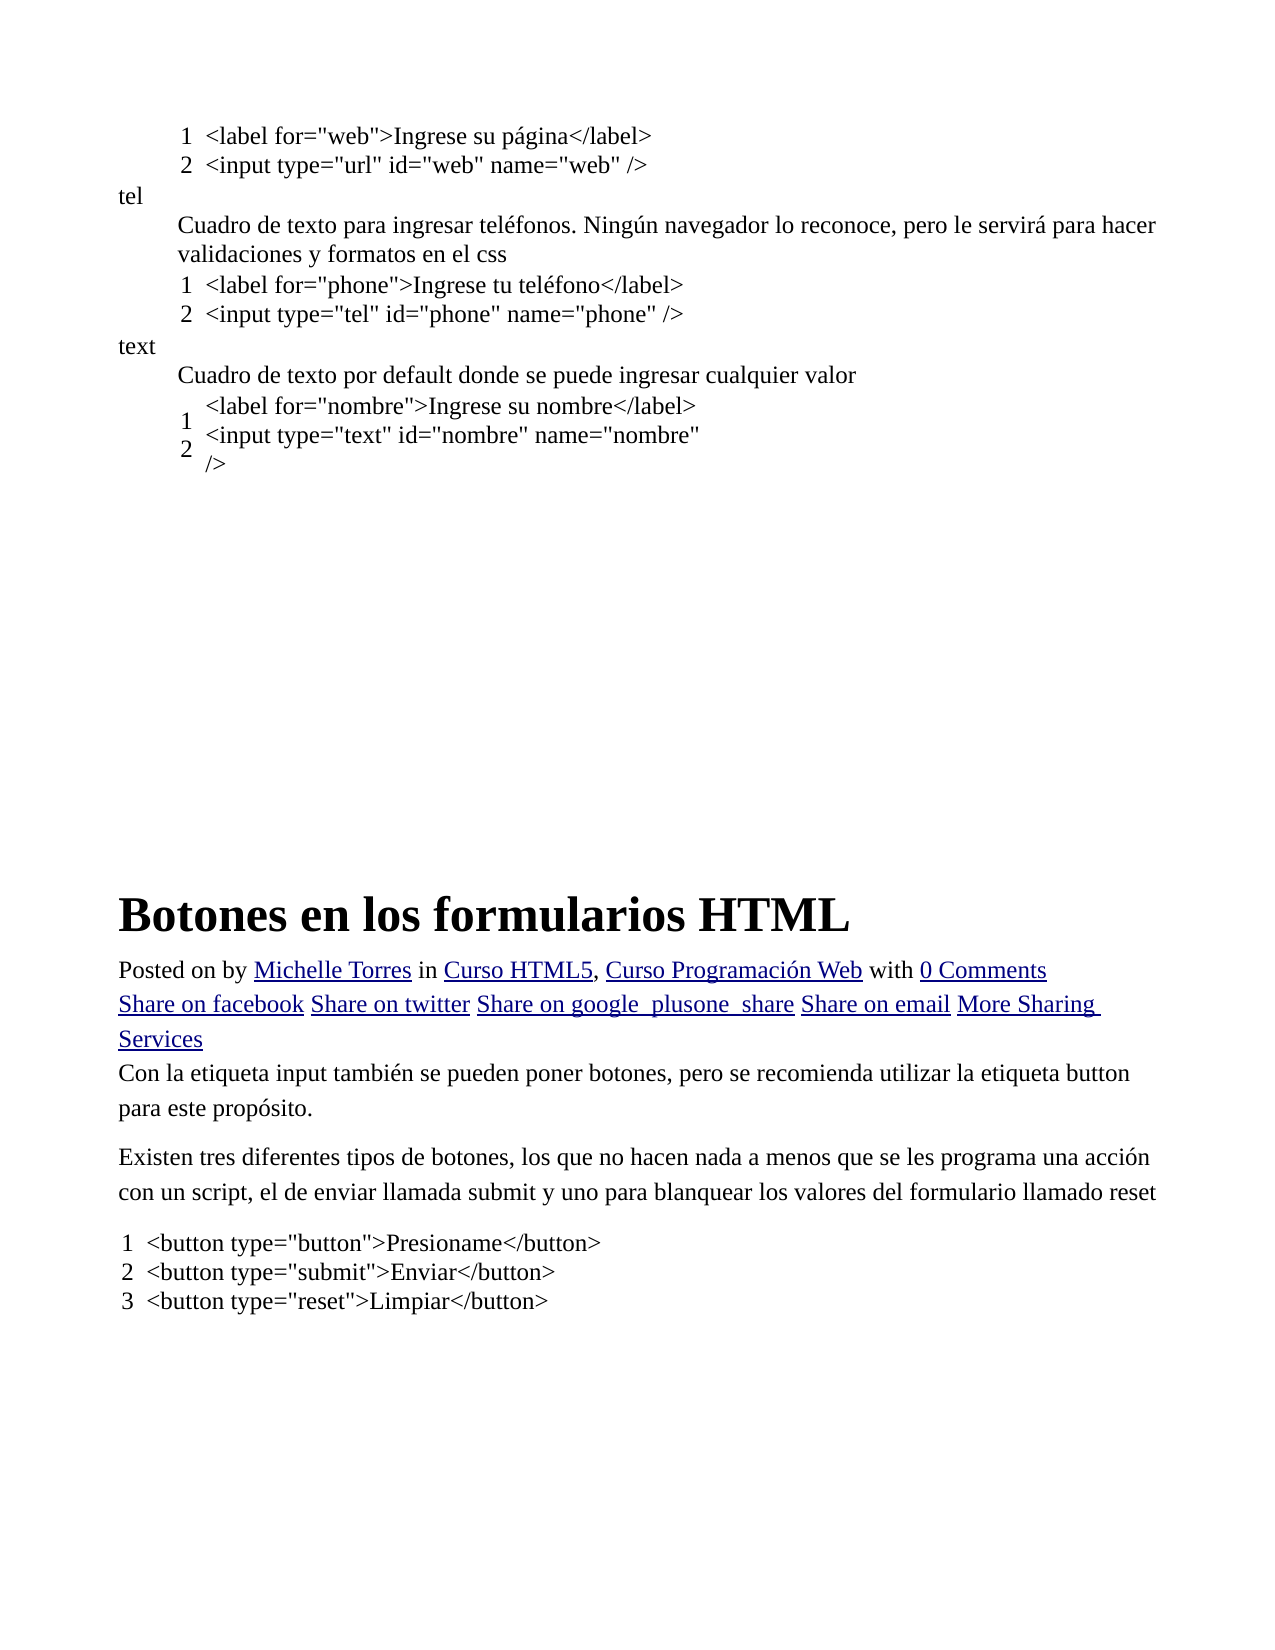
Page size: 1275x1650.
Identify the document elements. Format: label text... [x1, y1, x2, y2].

list Cuadro de texto para ingresar teléfonos. Ningún navegador lo reconoce, pero le servirá para hacer validaciones y formatos en el css [177, 210, 1157, 268]
text Con la etiqueta input también se pueden poner botones, pero se recomienda utilizar la etiqueta button para este propósito. [118, 1058, 1157, 1122]
table_header 1 2 [177, 118, 202, 181]
text Existen tres diferentes tipos de botones, los que no hacen nada a menos que se les programa una acción con un script, el de enviar llamada submit y uno para blanquear los valores del formulario llamado reset [118, 1142, 1157, 1205]
table_header 1 2 [177, 389, 202, 481]
table_header <button type="button">Presioname</button> <button type="submit">Enviar</button> <button type="reset">Limpiar</button> [143, 1226, 664, 1318]
table_header <label for="nombre">Ingrese su nombre</label> <input type="text" id="nombre" name="nombre" /> [202, 389, 707, 481]
subtitle tel [118, 181, 1157, 210]
subtitle Botones en los formularios HTML [118, 885, 1157, 943]
text Posted on by Michelle Torres in Curso HTML5, Curso Programación Web with 0 Comments [118, 955, 1157, 984]
table_header <label for="web">Ingrese su página</label> <input type="url" id="web" name="web" /> [202, 118, 664, 181]
list Cuadro de texto por default donde se puede ingresar cualquier valor [177, 360, 1157, 388]
table_header 1 2 [177, 268, 202, 331]
table_header <label for="phone">Ingrese tu teléfono</label> <input type="tel" id="phone" name="phone" /> [202, 268, 695, 331]
text Share on facebook Share on twitter Share on google_plusone_share Share on email More Sharing Services [118, 989, 1157, 1053]
subtitle text [118, 331, 1157, 360]
table_header 1 2 3 [118, 1226, 143, 1318]
